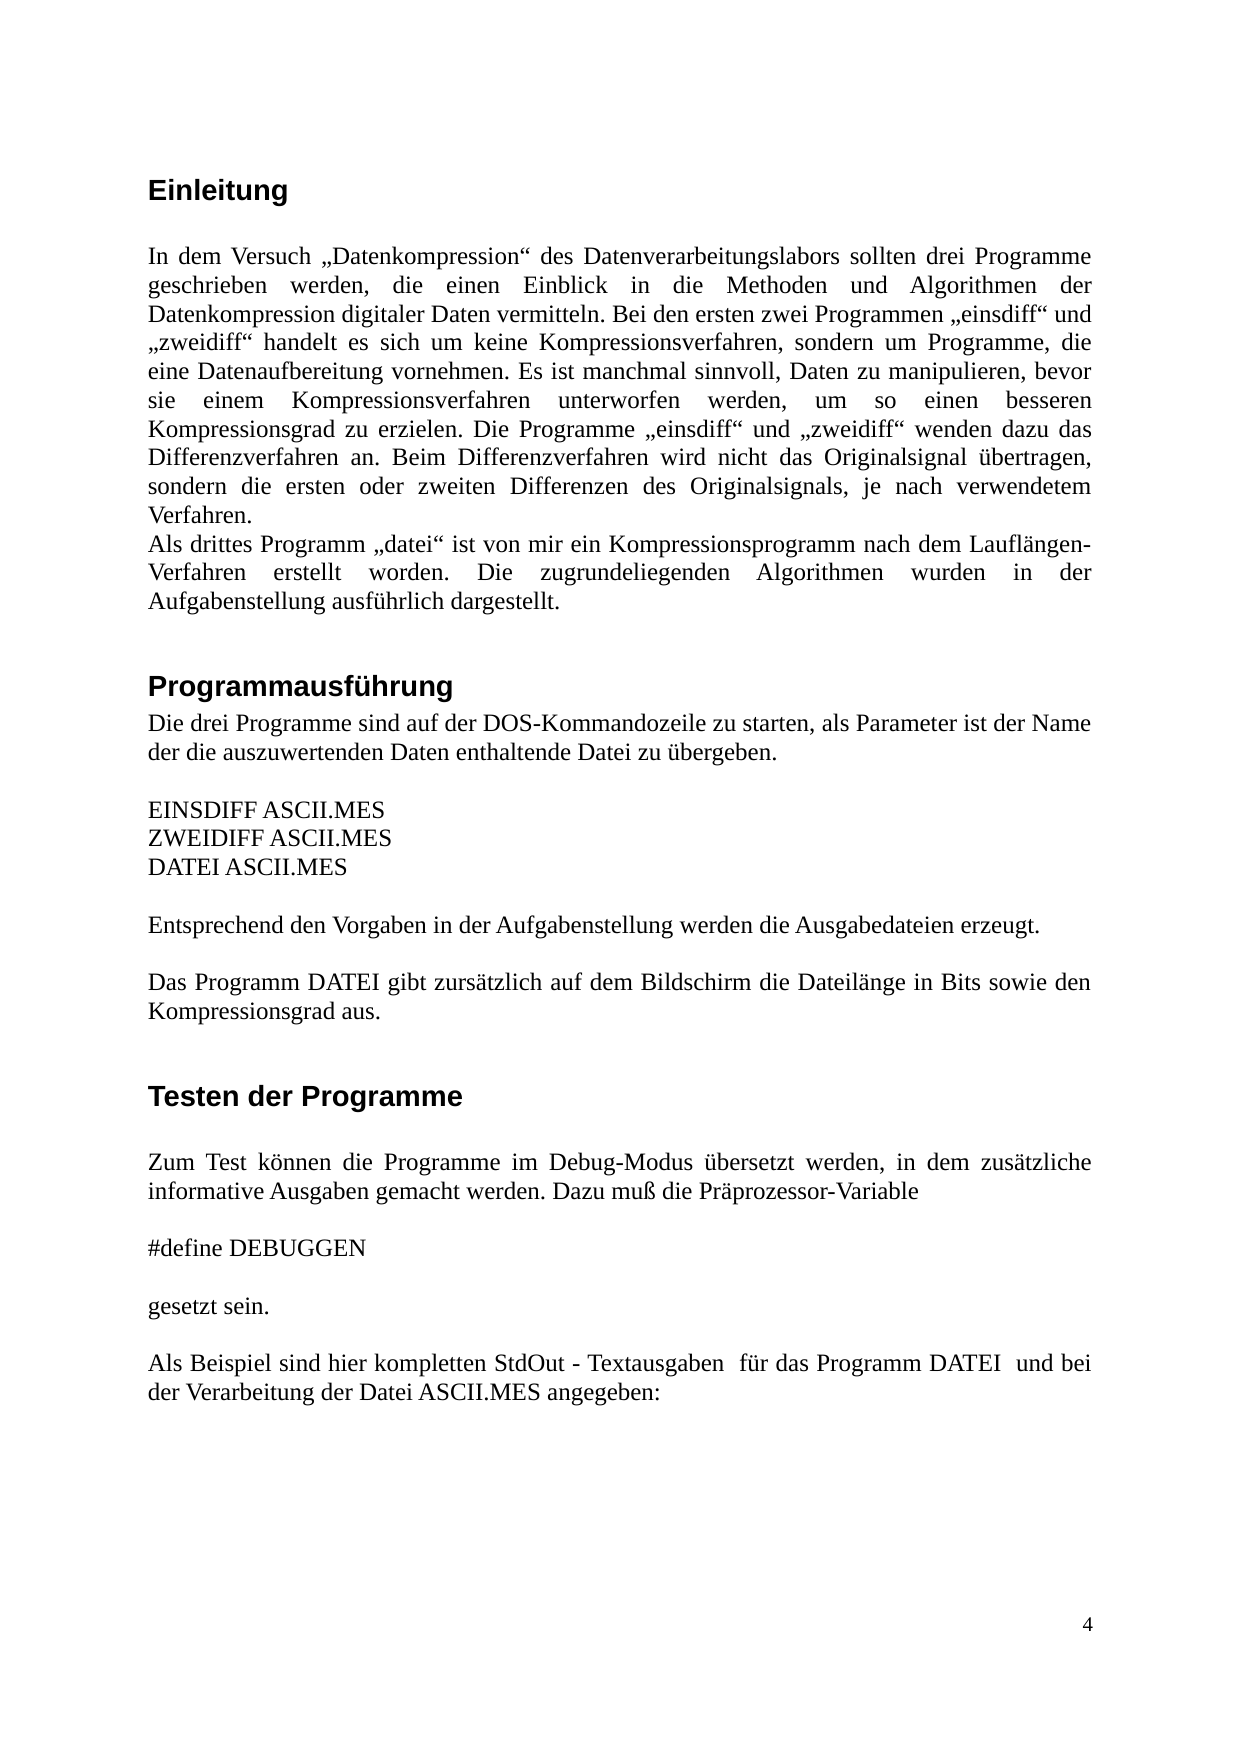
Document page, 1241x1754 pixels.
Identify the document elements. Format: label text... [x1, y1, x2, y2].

subtitle Programmausführung [148, 669, 1092, 702]
text gesetzt sein. [148, 1291, 1092, 1319]
text In dem Versuch „Datenkompression“ des Datenverarbeitungslabors sollten drei Programme geschrieben werden, die einen Einblick in die Methoden und Algorithmen der Datenkompression digitaler Daten vermitteln. Bei den ersten zwei Programmen „einsdiff“ und „zweidiff“ handelt es sich um keine Kompressionsverfahren, sondern um Programme, die eine Datenaufbereitung vornehmen. Es ist manchmal sinnvoll, Daten zu manipulieren, bevor sie einem Kompressionsverfahren unterworfen werden, um so einen besseren Kompressionsgrad zu erzielen. Die Programme „einsdiff“ und „zweidiff“ wenden dazu das Differenzverfahren an. Beim Differenzverfahren wird nicht das Originalsignal übertragen, sondern die ersten oder zweiten Differenzen des Originalsignals, je nach verwendetem Verfahren. [148, 241, 1092, 529]
subtitle Einleitung [148, 173, 1092, 206]
text Zum Test können die Programme im Debug-Modus übersetzt werden, in dem zusätzliche informative Ausgaben gemacht werden. Dazu muß die Präprozessor-Variable [148, 1147, 1092, 1204]
text Entsprechend den Vorgaben in der Aufgabenstellung werden die Ausgabedateien erzeugt. [148, 910, 1092, 938]
subtitle Testen der Programme [148, 1078, 1092, 1112]
text Als Beispiel sind hier kompletten StdOut - Textausgaben für das Programm DATEI und bei der Verarbeitung der Datei ASCII.MES angegeben: [148, 1348, 1092, 1406]
text DATEI ASCII.MES [148, 852, 1092, 881]
text Als drittes Programm „datei“ ist von mir ein Kompressionsprogramm nach dem Lauflängen-Verfahren erstellt worden. Die zugrundeliegenden Algorithmen wurden in der Aufgabenstellung ausführlich dargestellt. [148, 529, 1092, 615]
text Das Programm DATEI gibt zursätzlich auf dem Bildschirm die Dateilänge in Bits sowie den Kompressionsgrad aus. [148, 938, 1092, 1025]
text #define DEBUGGEN [148, 1233, 1092, 1262]
text Die drei Programme sind auf der DOS-Kommandozeile zu starten, als Parameter ist der Name der die auszuwertenden Daten enthaltende Datei zu übergeben. [148, 708, 1092, 766]
text EINSDIFF ASCII.MES [148, 795, 1092, 823]
text ZWEIDIFF ASCII.MES [148, 823, 1092, 852]
